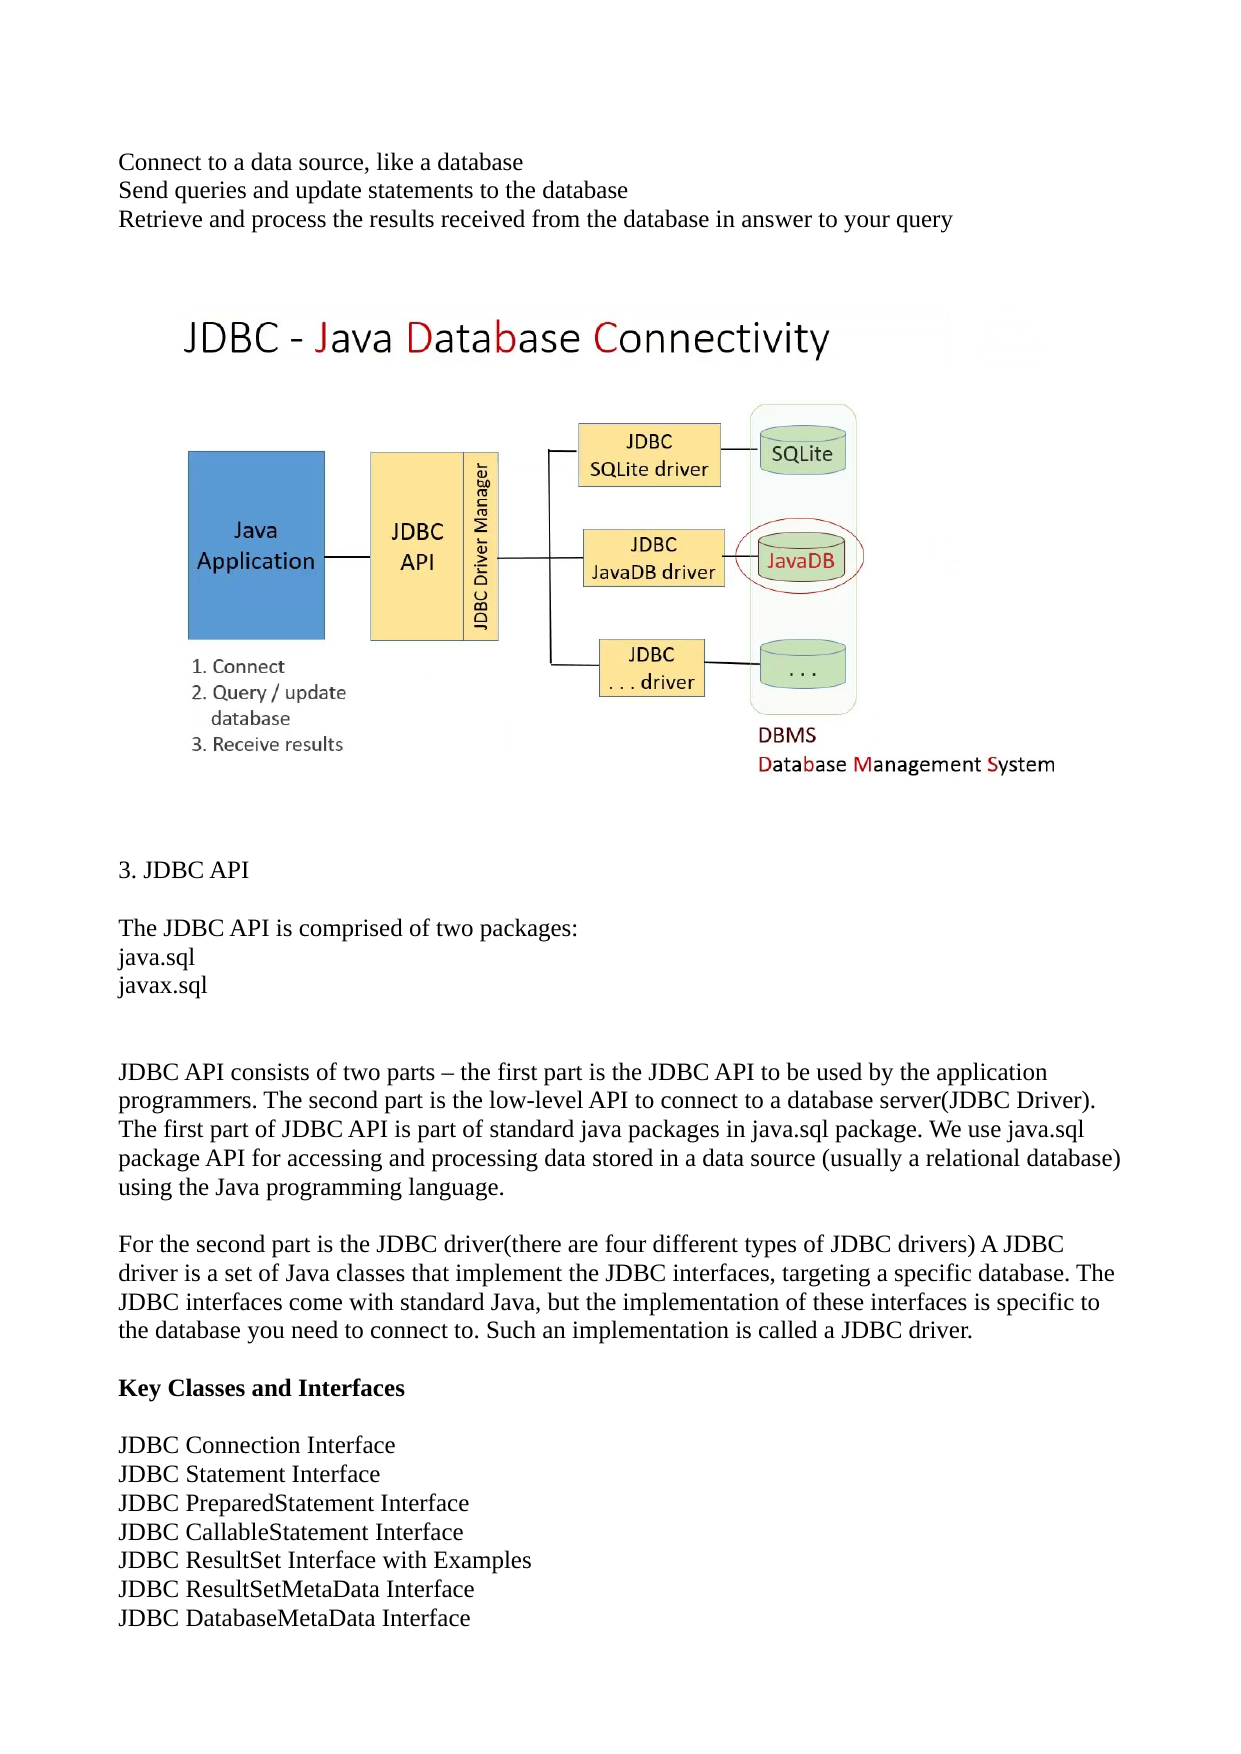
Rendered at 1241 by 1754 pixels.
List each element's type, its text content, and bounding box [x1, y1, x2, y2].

text JDBC Statement Interface [118, 1459, 1122, 1488]
picture [118, 261, 1123, 827]
text JDBC API consists of two parts – the first part is the JDBC API to be used by the application programmers. The second part is the low-level API to connect to a database server(JDBC Driver). [118, 1057, 1122, 1114]
text The first part of JDBC API is part of standard java packages in java.sql package. We use java.sql package API for accessing and processing data stored in a data source (usually a relational database) using the Java programming language. [118, 1114, 1122, 1200]
text For the second part is the JDBC driver(there are four different types of JDBC drivers) A JDBC driver is a set of Java classes that implement the JDBC interfaces, targeting a specific database. The JDBC interfaces come with standard Java, but the implementation of these interfaces is specific to the database you need to connect to. Such an implementation is called a JDBC driver. [118, 1229, 1122, 1344]
text javax.sql [118, 970, 1122, 999]
text JDBC ResultSetMetaData Interface [118, 1574, 1122, 1603]
text Retrieve and process the results received from the database in answer to your query [118, 204, 1122, 233]
text Send queries and update statements to the database [118, 176, 1122, 204]
text 3. JDBC API [118, 855, 1122, 884]
text Key Classes and Interfaces [118, 1373, 1122, 1402]
text JDBC DatabaseMetaData Interface [118, 1603, 1122, 1632]
text Connect to a data source, like a database [118, 147, 1122, 176]
text JDBC Connection Interface [118, 1430, 1122, 1459]
text JDBC PreparedStatement Interface [118, 1488, 1122, 1517]
text java.sql [118, 942, 1122, 970]
text JDBC ResultSet Interface with Examples [118, 1545, 1122, 1574]
text The JDBC API is comprised of two packages: [118, 913, 1122, 942]
text JDBC CallableStatement Interface [118, 1517, 1122, 1545]
